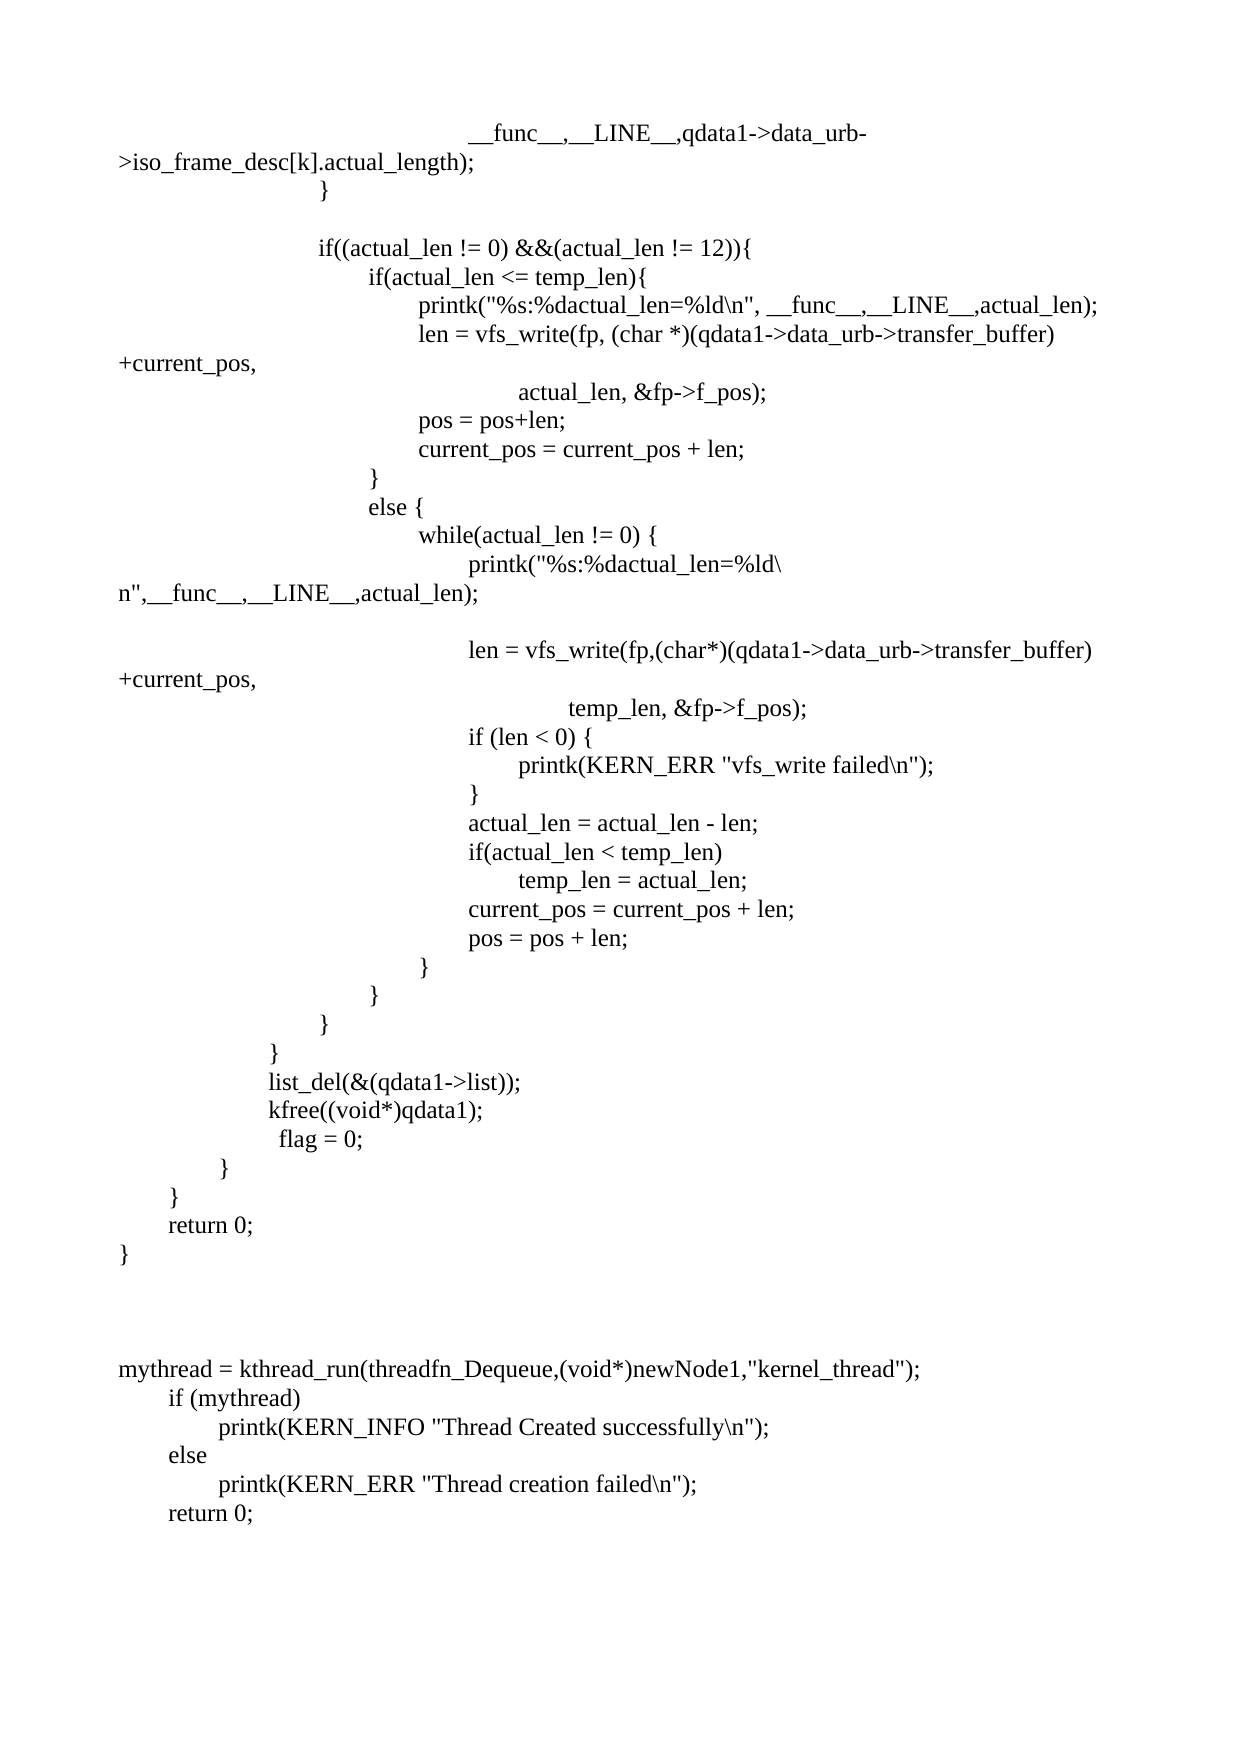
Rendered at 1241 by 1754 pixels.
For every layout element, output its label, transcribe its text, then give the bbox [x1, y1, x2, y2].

text return 0; [118, 1498, 1122, 1527]
text if(actual_len <= temp_len){ [118, 262, 1122, 291]
text if (mythread) [118, 1383, 1122, 1412]
text actual_len = actual_len - len; [118, 808, 1122, 837]
text kfree((void*)qdata1); [118, 1096, 1122, 1124]
text while(actual_len != 0) { [118, 521, 1122, 549]
text else { [118, 492, 1122, 521]
text len = vfs_write(fp,(char*)(qdata1->data_urb->transfer_buffer)+current_pos, [118, 636, 1122, 693]
text mythread = kthread_run(threadfn_Dequeue,(void*)newNode1,"kernel_thread"); [118, 1354, 1122, 1383]
text printk("%s:%dactual_len=%ld\n",__func__,__LINE__,actual_len); [118, 549, 1122, 607]
text printk(KERN_ERR "vfs_write failed\n"); [118, 751, 1122, 779]
text printk(KERN_ERR "Thread creation failed\n"); [118, 1469, 1122, 1498]
text flag = 0; [118, 1124, 1122, 1153]
text current_pos = current_pos + len; [118, 434, 1122, 463]
text printk(KERN_INFO "Thread Created successfully\n"); [118, 1412, 1122, 1441]
text } [118, 1153, 1122, 1182]
text if(actual_len < temp_len) [118, 837, 1122, 866]
text } [118, 779, 1122, 808]
text list_del(&(qdata1->list)); [118, 1067, 1122, 1096]
text current_pos = current_pos + len; [118, 894, 1122, 923]
text actual_len, &fp->f_pos); [118, 377, 1122, 406]
text len = vfs_write(fp, (char *)(qdata1->data_urb->transfer_buffer)+current_pos, [118, 319, 1122, 377]
text if((actual_len != 0) &&(actual_len != 12)){ [118, 233, 1122, 262]
text } [118, 1239, 1122, 1268]
text } [118, 981, 1122, 1009]
text } [118, 1038, 1122, 1067]
text } [118, 1182, 1122, 1211]
text pos = pos + len; [118, 923, 1122, 952]
text } [118, 952, 1122, 981]
text } [118, 1009, 1122, 1038]
text return 0; [118, 1211, 1122, 1239]
text printk("%s:%dactual_len=%ld\n", __func__,__LINE__,actual_len); [118, 291, 1122, 319]
text pos = pos+len; [118, 406, 1122, 434]
text else [118, 1441, 1122, 1469]
text if (len < 0) { [118, 722, 1122, 751]
text temp_len, &fp->f_pos); [118, 693, 1122, 722]
text __func__,__LINE__,qdata1->data_urb->iso_frame_desc[k].actual_length); [118, 118, 1122, 176]
text } [118, 176, 1122, 204]
text temp_len = actual_len; [118, 866, 1122, 894]
text } [118, 463, 1122, 492]
